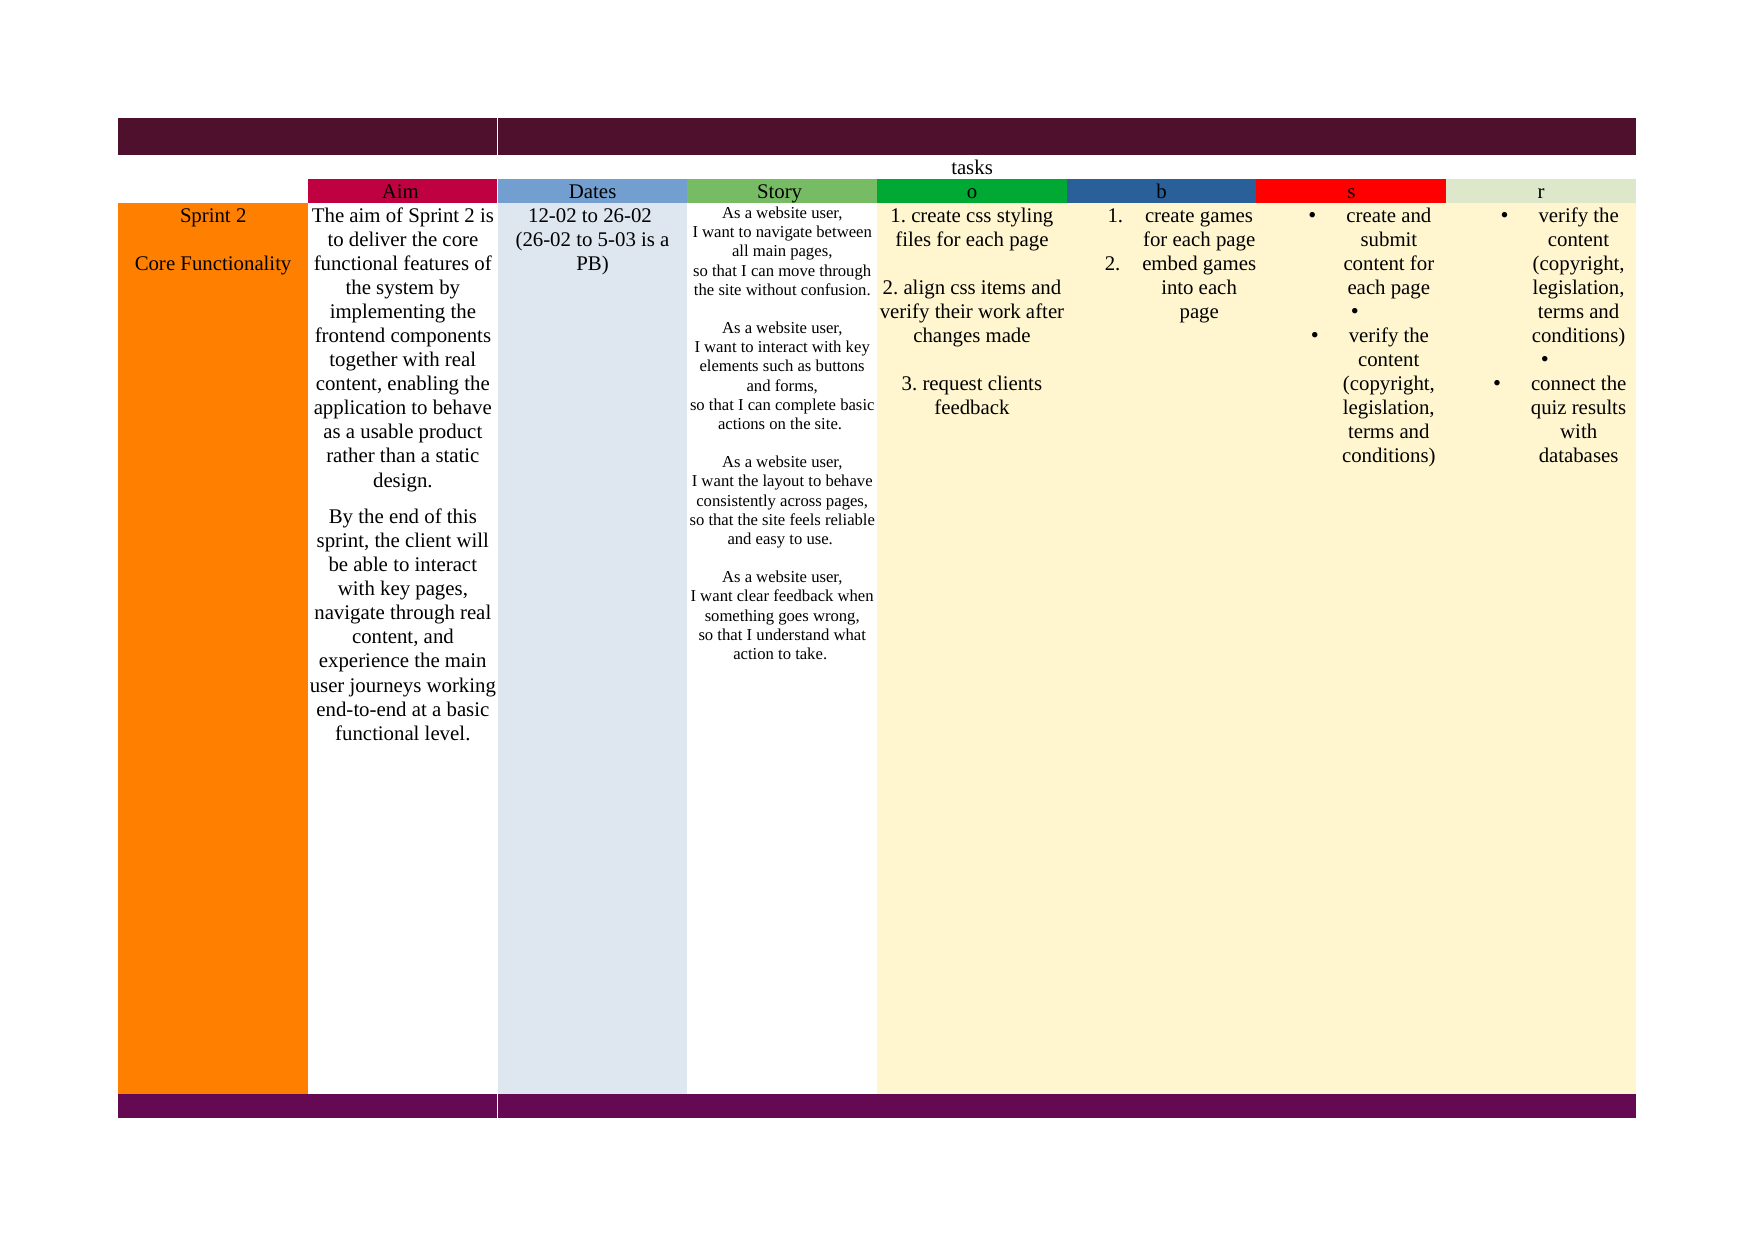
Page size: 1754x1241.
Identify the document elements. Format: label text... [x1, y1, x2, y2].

table_cell create and submit content for each page verify the content (copyright, legislation, terms and conditions) [1256, 203, 1446, 1094]
table_cell [1446, 1094, 1636, 1118]
table_cell [118, 1094, 308, 1118]
table_cell 1. create css styling files for each page 2. align css items and verify their work after changes made 3. request clients feedback [877, 203, 1067, 1094]
table_cell verify the content (copyright, legislation, terms and conditions) connect the quiz results with databases [1446, 203, 1636, 1094]
table_cell [877, 118, 1067, 155]
table_cell [498, 155, 687, 179]
table_cell Dates [498, 179, 687, 203]
table_cell r [1446, 179, 1636, 203]
table_cell [1256, 118, 1446, 155]
table_cell [118, 179, 308, 203]
table_cell [118, 118, 308, 155]
table_cell 12-02 to 26-02 (26-02 to 5-03 is a PB) [498, 203, 687, 1094]
table_cell Aim [308, 179, 497, 203]
table_cell [687, 155, 877, 179]
table_cell create games for each page embed games into each page [1067, 203, 1256, 1094]
table_cell Story [687, 179, 877, 203]
table_cell [1067, 118, 1256, 155]
table_cell [308, 155, 497, 179]
table_cell [308, 118, 497, 155]
table_cell [1446, 155, 1636, 179]
table_cell [1446, 118, 1636, 155]
table_cell [1067, 1094, 1256, 1118]
table_cell [308, 1094, 497, 1118]
table_cell [118, 155, 308, 179]
table_cell tasks [877, 155, 1067, 179]
table_cell [1067, 155, 1256, 179]
table_cell The aim of Sprint 2 is to deliver the core functional features of the system by implementing the frontend components together with real content, enabling the application to behave as a usable product rather than a static design. By the end of this sprint, the client will be able to interact with key pages, navigate through real content, and experience the main user journeys working end-to-end at a basic functional level. [308, 203, 497, 1094]
table_cell o [877, 179, 1067, 203]
table_cell [877, 1094, 1067, 1118]
table_cell [498, 1094, 687, 1118]
table_cell [498, 118, 687, 155]
table_cell [1256, 1094, 1446, 1118]
table_cell Sprint 2 Core Functionality [118, 203, 308, 1094]
table_cell [687, 118, 877, 155]
table_cell [1256, 155, 1446, 179]
table_cell b [1067, 179, 1256, 203]
table_cell [687, 1094, 877, 1118]
table_cell s [1256, 179, 1446, 203]
table_cell As a website user, I want to navigate between all main pages, so that I can move through the site without confusion. As a website user, I want to interact with key elements such as buttons and forms, so that I can complete basic actions on the site. As a website user, I want the layout to behave consistently across pages, so that the site feels reliable and easy to use. As a website user, I want clear feedback when something goes wrong, so that I understand what action to take. [687, 203, 877, 1094]
